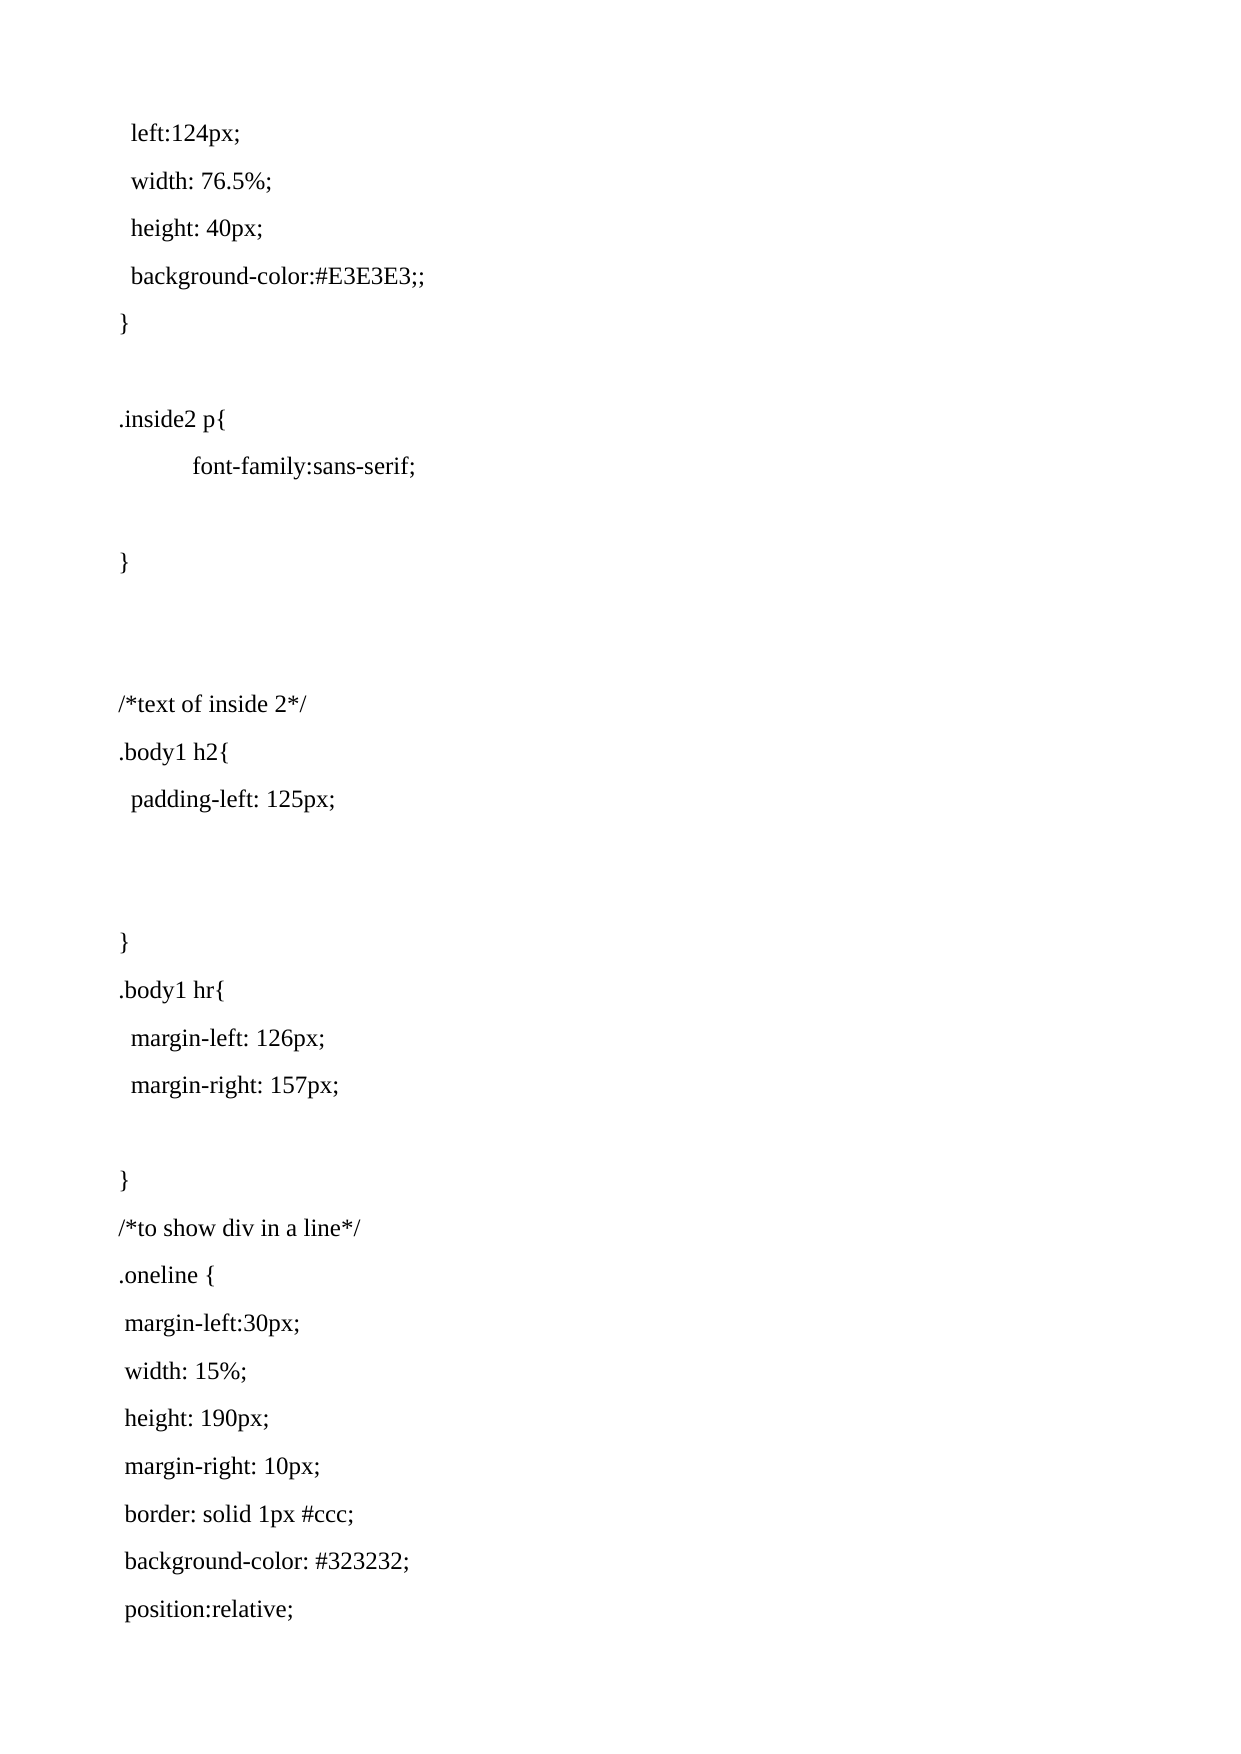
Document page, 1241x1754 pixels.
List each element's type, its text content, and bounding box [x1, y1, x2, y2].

text .inside2 p{ [118, 404, 1122, 432]
text } [118, 927, 1122, 956]
text margin-left: 126px; [118, 1023, 1122, 1051]
text } [118, 308, 1122, 337]
text /*to show div in a line*/ [118, 1213, 1122, 1242]
text border: solid 1px #ccc; [118, 1499, 1122, 1527]
text } [118, 547, 1122, 575]
text height: 40px; [118, 213, 1122, 242]
text background-color: #323232; [118, 1546, 1122, 1575]
text /*text of inside 2*/ [118, 689, 1122, 718]
text padding-left: 125px; [118, 784, 1122, 813]
text height: 190px; [118, 1403, 1122, 1432]
text font-family:sans-serif; [118, 451, 1122, 480]
text .body1 h2{ [118, 737, 1122, 766]
text background-color:#E3E3E3;; [118, 261, 1122, 290]
text .oneline { [118, 1261, 1122, 1289]
text left:124px; [118, 118, 1122, 147]
text position:relative; [118, 1594, 1122, 1623]
text width: 76.5%; [118, 166, 1122, 194]
text margin-left:30px; [118, 1308, 1122, 1337]
text } [118, 1165, 1122, 1194]
text margin-right: 10px; [118, 1451, 1122, 1480]
text .body1 hr{ [118, 975, 1122, 1004]
text margin-right: 157px; [118, 1070, 1122, 1099]
text width: 15%; [118, 1356, 1122, 1384]
